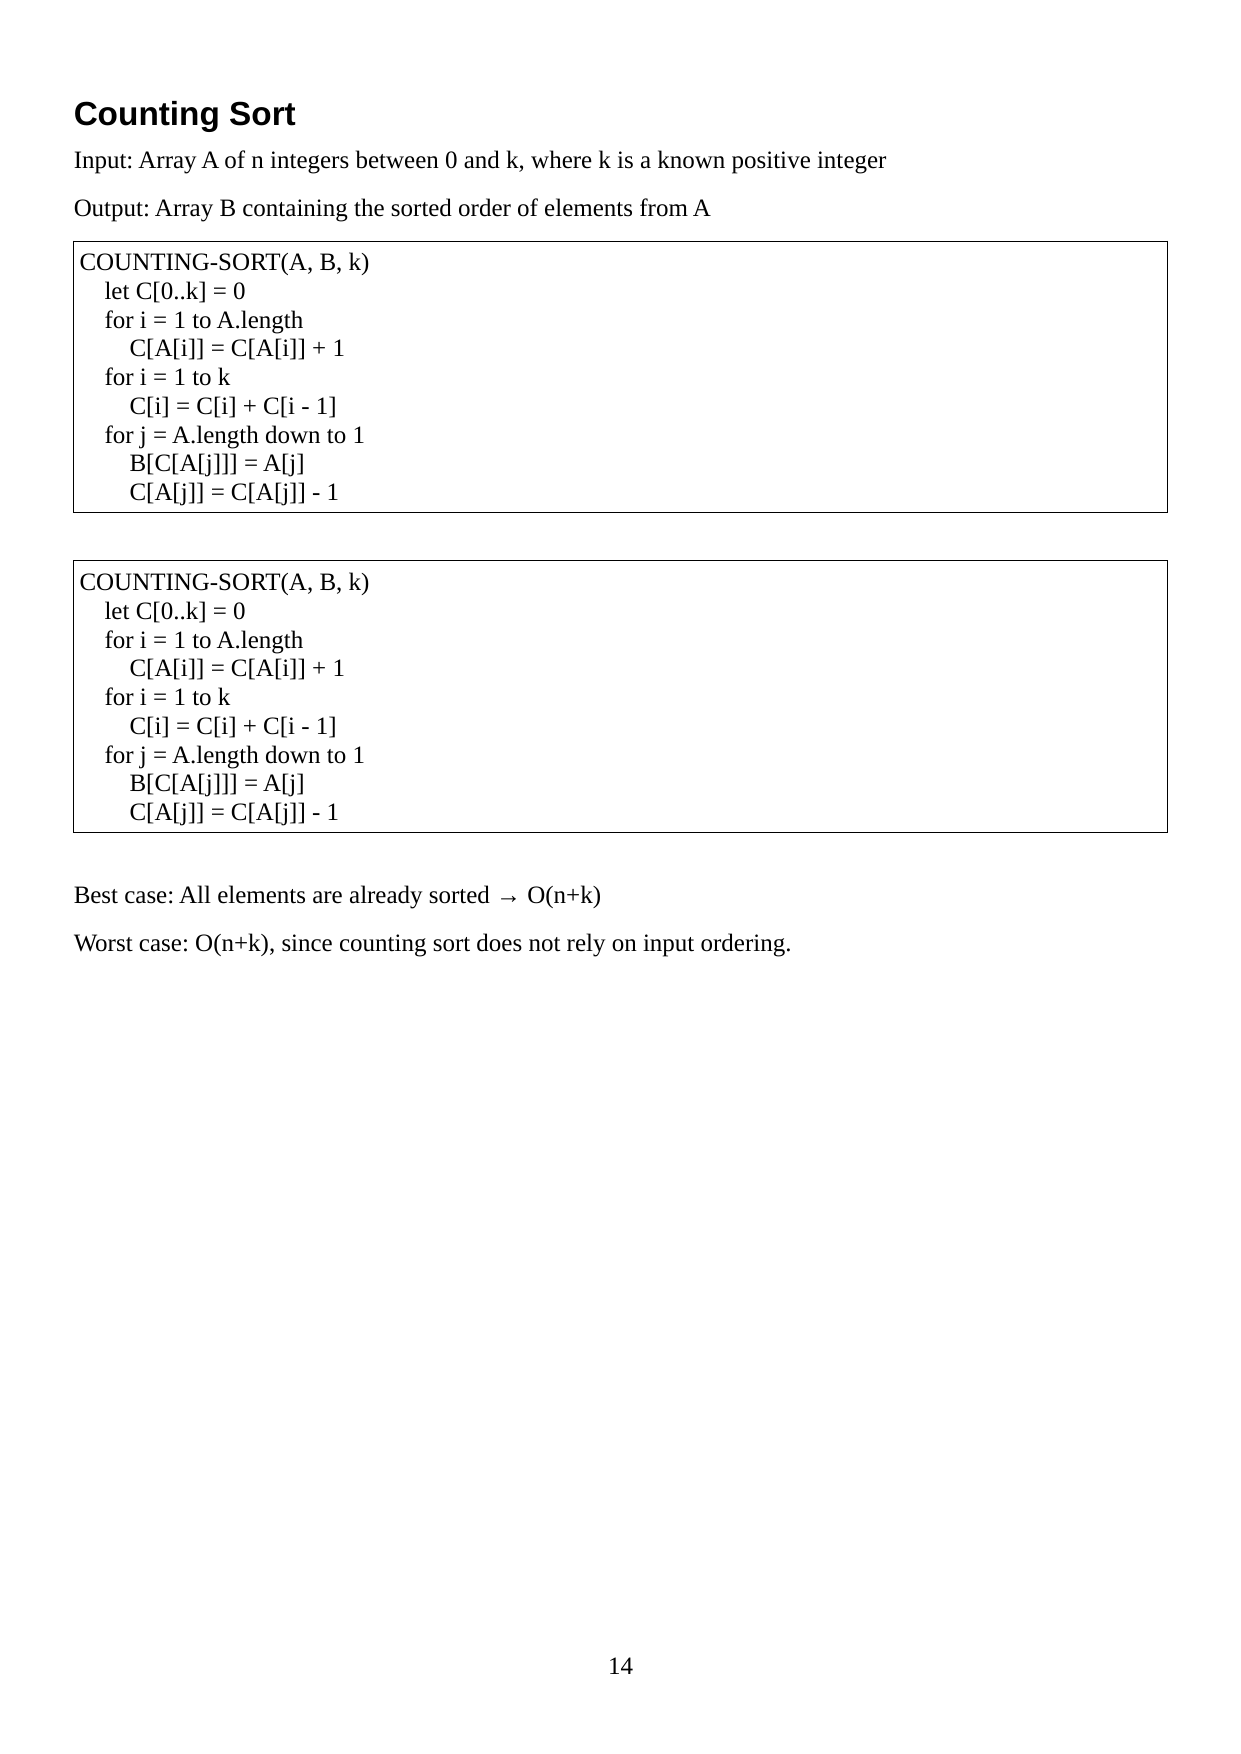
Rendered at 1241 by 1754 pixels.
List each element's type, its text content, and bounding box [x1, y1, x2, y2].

text Output: Array B containing the sorted order of elements from A [73, 193, 1167, 222]
text Input: Array A of n integers between 0 and k, where k is a known positive integer [73, 145, 1167, 174]
text Best case: All elements are already sorted → O(n+k) [73, 880, 1167, 909]
table_header COUNTING-SORT(A, B, k) let C[0..k] = 0 for i = 1 to A.length C[A[i]] = C[A[i]] + 1 for i = 1 to k C[i] = C[i] + C[i - 1] for j = A.length down to 1 B[C[A[j]]] = A[j] C[A[j]] = C[A[j]] - 1 [74, 242, 1167, 512]
subtitle Counting Sort [73, 94, 1167, 133]
text Worst case: O(n+k), since counting sort does not rely on input ordering. [73, 928, 1167, 957]
table_header COUNTING-SORT(A, B, k) let C[0..k] = 0 for i = 1 to A.length C[A[i]] = C[A[i]] + 1 for i = 1 to k C[i] = C[i] + C[i - 1] for j = A.length down to 1 B[C[A[j]]] = A[j] C[A[j]] = C[A[j]] - 1 [74, 561, 1167, 832]
